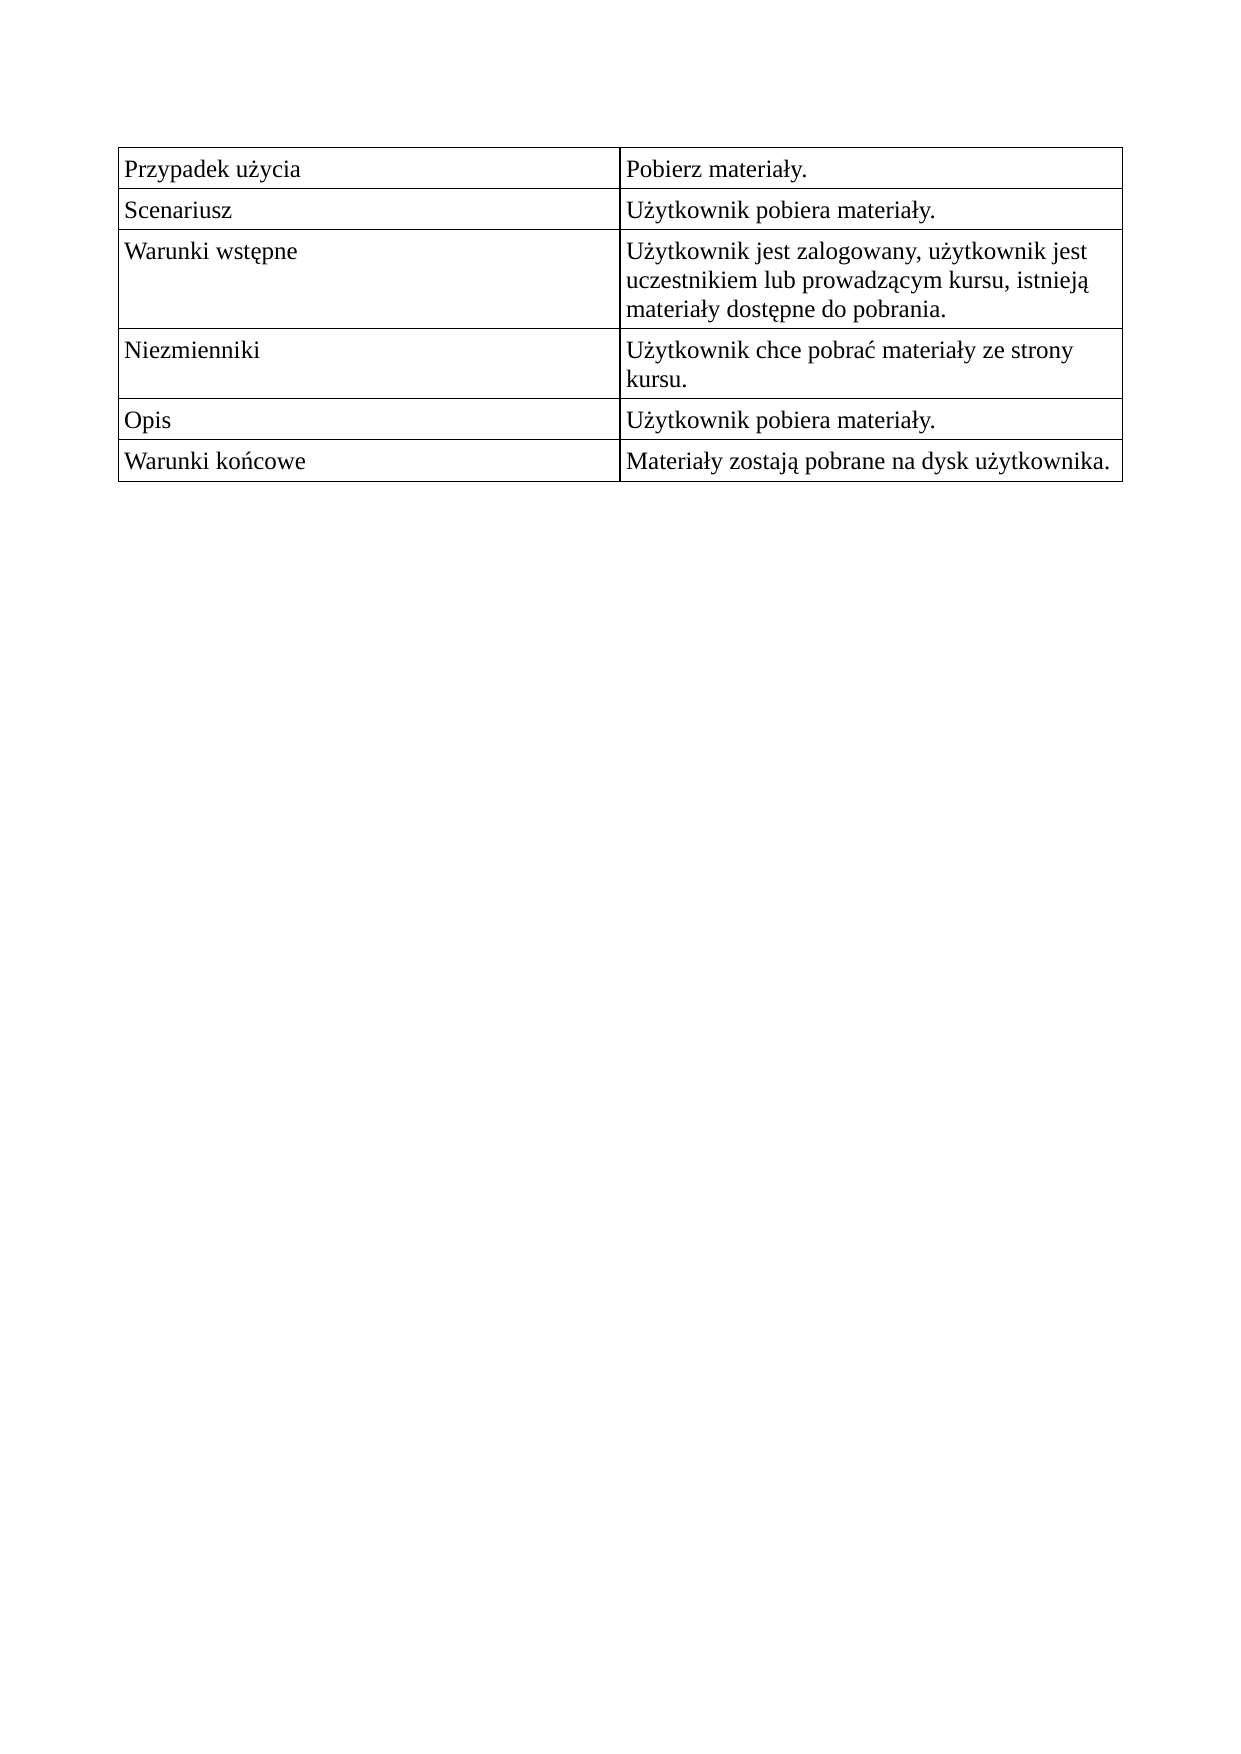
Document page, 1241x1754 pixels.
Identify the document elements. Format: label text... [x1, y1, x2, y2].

table_cell Materiały zostają pobrane na dysk użytkownika. [621, 440, 1122, 481]
table_cell Warunki końcowe [119, 440, 619, 481]
table_header Przypadek użycia [119, 148, 619, 188]
table_cell Warunki wstępne [119, 230, 619, 328]
table_cell Scenariusz [119, 189, 619, 229]
table_cell Użytkownik chce pobrać materiały ze strony kursu. [621, 329, 1122, 398]
table_cell Opis [119, 399, 619, 439]
table_header Pobierz materiały. [621, 148, 1122, 188]
table_cell Użytkownik pobiera materiały. [621, 189, 1122, 229]
table_cell Użytkownik jest zalogowany, użytkownik jest uczestnikiem lub prowadzącym kursu, istnieją materiały dostępne do pobrania. [621, 230, 1122, 328]
table_cell Niezmienniki [119, 329, 619, 398]
table_cell Użytkownik pobiera materiały. [621, 399, 1122, 439]
